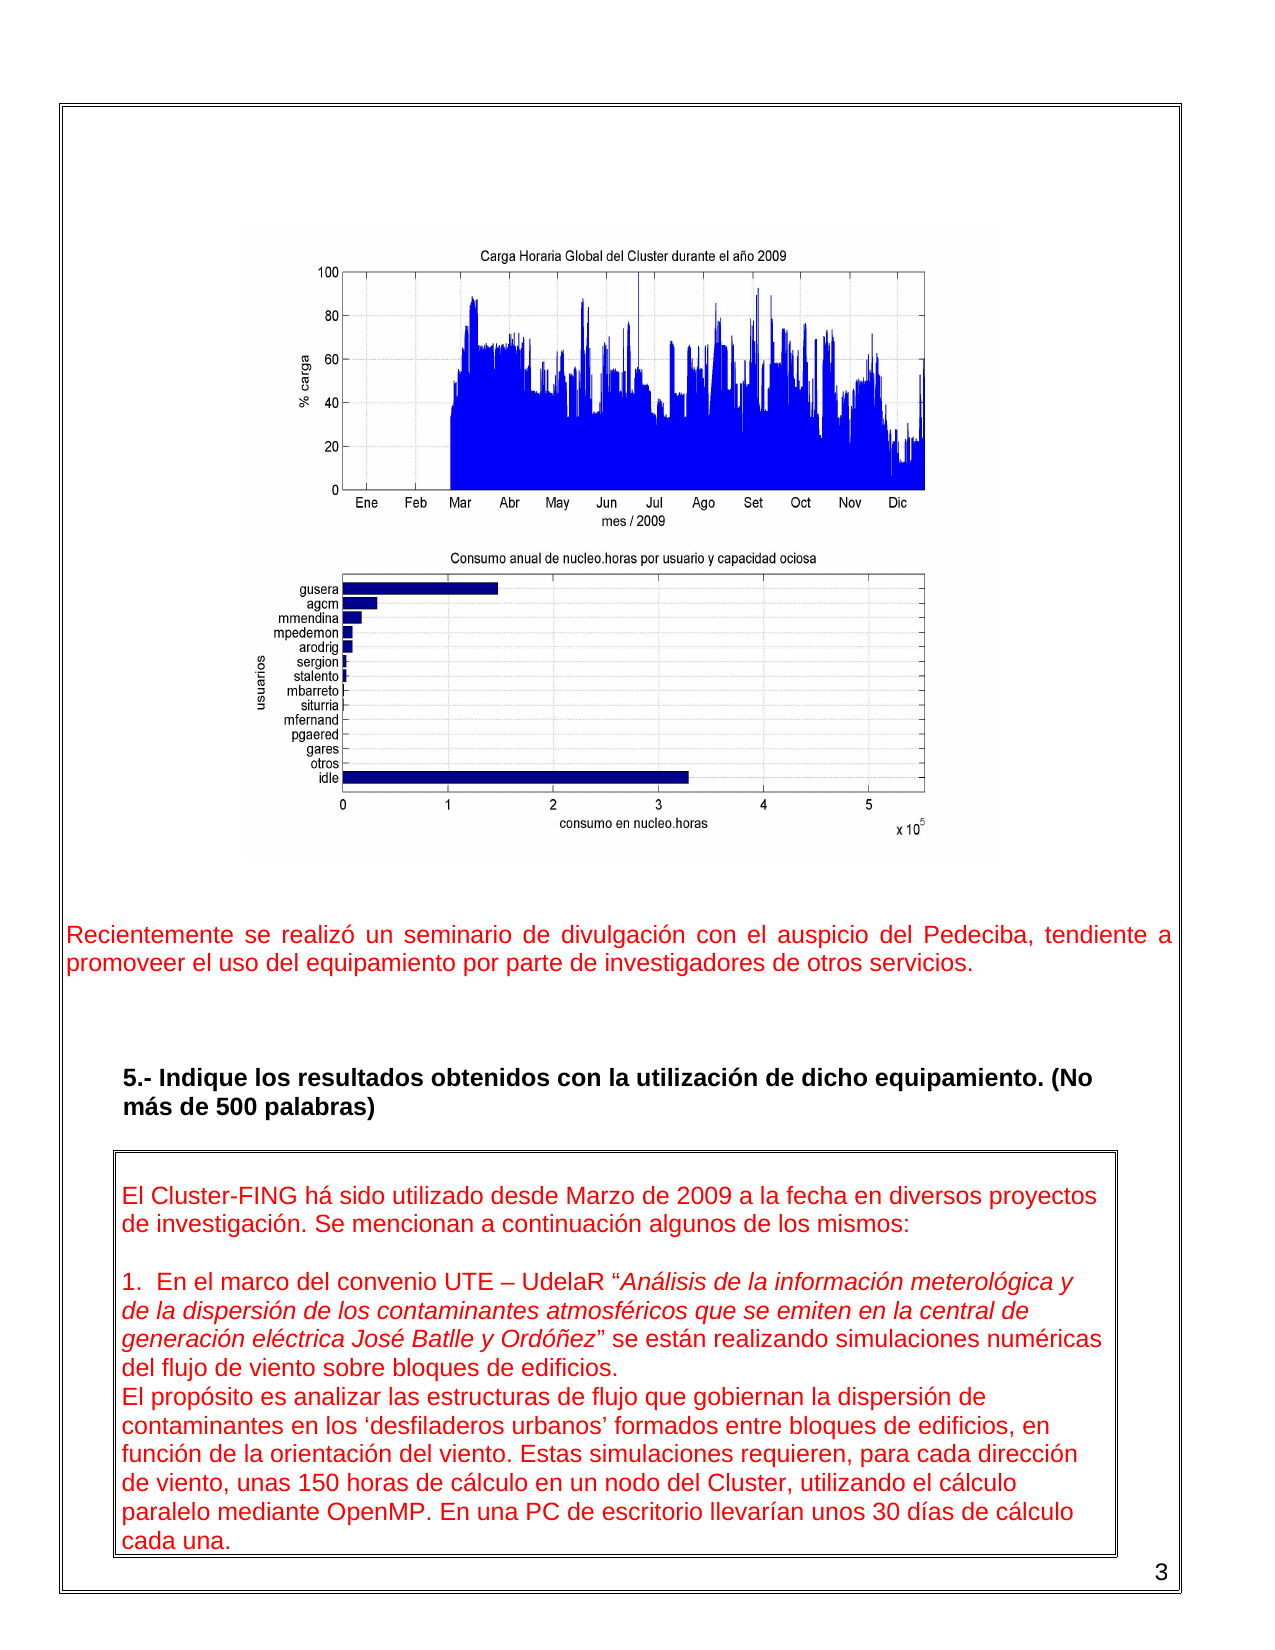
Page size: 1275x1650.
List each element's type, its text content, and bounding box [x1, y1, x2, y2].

picture [245, 225, 996, 862]
table_header El Cluster-FING há sido utilizado desde Marzo de 2009 a la fecha en diversos proyectos de investigación. Se mencionan a continuación algunos de los mismos: 1. En el marco del convenio UTE – UdelaR “Análisis de la información meterológica y de la dispersión de los contaminantes atmosféricos que se emiten en la central de generación eléctrica José Batlle y Ordóñez” se están realizando simulaciones numéricas del flujo de viento sobre bloques de edificios. El propósito es analizar las estructuras de flujo que gobiernan la dispersión de contaminantes en los ‘desfiladeros urbanos’ formados entre bloques de edificios, en función de la orientación del viento. Estas simulaciones requieren, para cada dirección de viento, unas 150 horas de cálculo en un nodo del Cluster, utilizando el cálculo paralelo mediante OpenMP. En una PC de escritorio llevarían unos 30 días de cálculo cada una. [116, 1153, 1115, 1554]
text 5.- Indique los resultados obtenidos con la utilización de dicho equipamiento. (No más de 500 palabras) [123, 1063, 1116, 1121]
text Recientemente se realizó un seminario de divulgación con el auspicio del Pedeciba, tendiente a promoveer el uso del equipamiento por parte de investigadores de otros servicios. [66, 919, 1175, 977]
